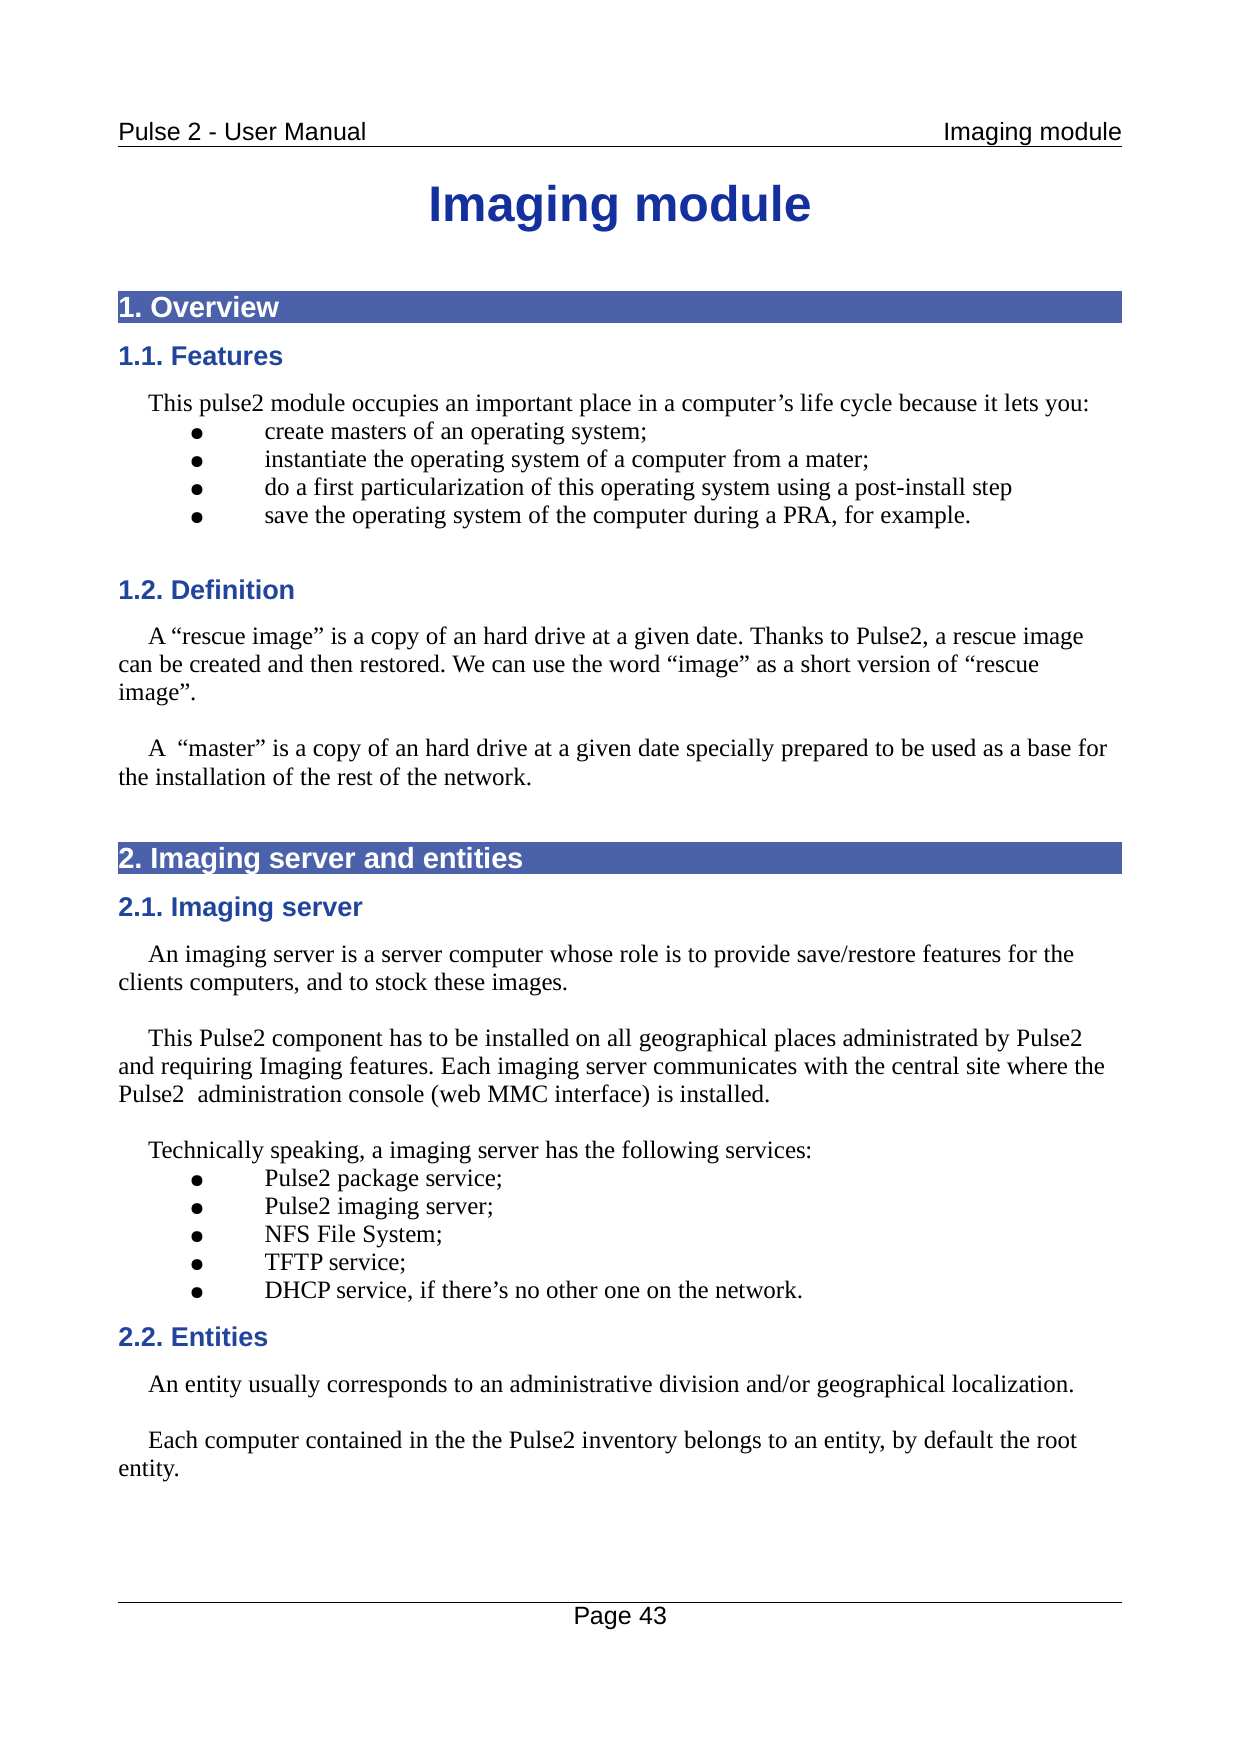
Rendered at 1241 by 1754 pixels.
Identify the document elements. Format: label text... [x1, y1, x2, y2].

text An entity usually corresponds to an administrative division and/or geographical localization. [118, 1370, 1122, 1398]
list DHCP service, if there’s no other one on the network. [148, 1276, 1122, 1304]
text Technically speaking, a imaging server has the following services: [118, 1136, 1122, 1164]
list NFS File System; [148, 1220, 1122, 1248]
text This pulse2 module occupies an important place in a computer’s life cycle because it lets you: [118, 389, 1122, 417]
list instantiate the operating system of a computer from a mater; [150, 445, 1122, 473]
subtitle Definition [118, 574, 1122, 604]
list save the operating system of the computer during a PRA, for example. [150, 501, 1122, 529]
text An imaging server is a server computer whose role is to provide save/restore features for the clients computers, and to stock these images. [118, 940, 1122, 996]
subtitle Overview [118, 291, 1122, 323]
subtitle Imaging server [118, 892, 1122, 922]
subtitle Imaging server and entities [118, 842, 1122, 874]
text A “master” is a copy of an hard drive at a given date specially prepared to be used as a base for the installation of the rest of the network. [118, 734, 1122, 790]
subtitle Entities [118, 1322, 1122, 1352]
text A “rescue image” is a copy of an hard drive at a given date. Thanks to Pulse2, a rescue image can be created and then restored. We can use the word “image” as a short version of “rescue image”. [118, 622, 1122, 706]
list TFTP service; [148, 1248, 1122, 1276]
subtitle Features [118, 341, 1122, 371]
text Each computer contained in the the Pulse2 inventory belongs to an entity, by default the root entity. [118, 1426, 1122, 1482]
list create masters of an operating system; [150, 417, 1122, 445]
text This Pulse2 component has to be installed on all geographical places administrated by Pulse2 and requiring Imaging features. Each imaging server communicates with the central site where the Pulse2 administration console (web MMC interface) is installed. [118, 1024, 1122, 1108]
list Pulse2 package service; [148, 1164, 1122, 1192]
list do a first particularization of this operating system using a post-install step [150, 473, 1122, 501]
subtitle Imaging module [118, 176, 1122, 232]
list Pulse2 imaging server; [148, 1192, 1122, 1220]
